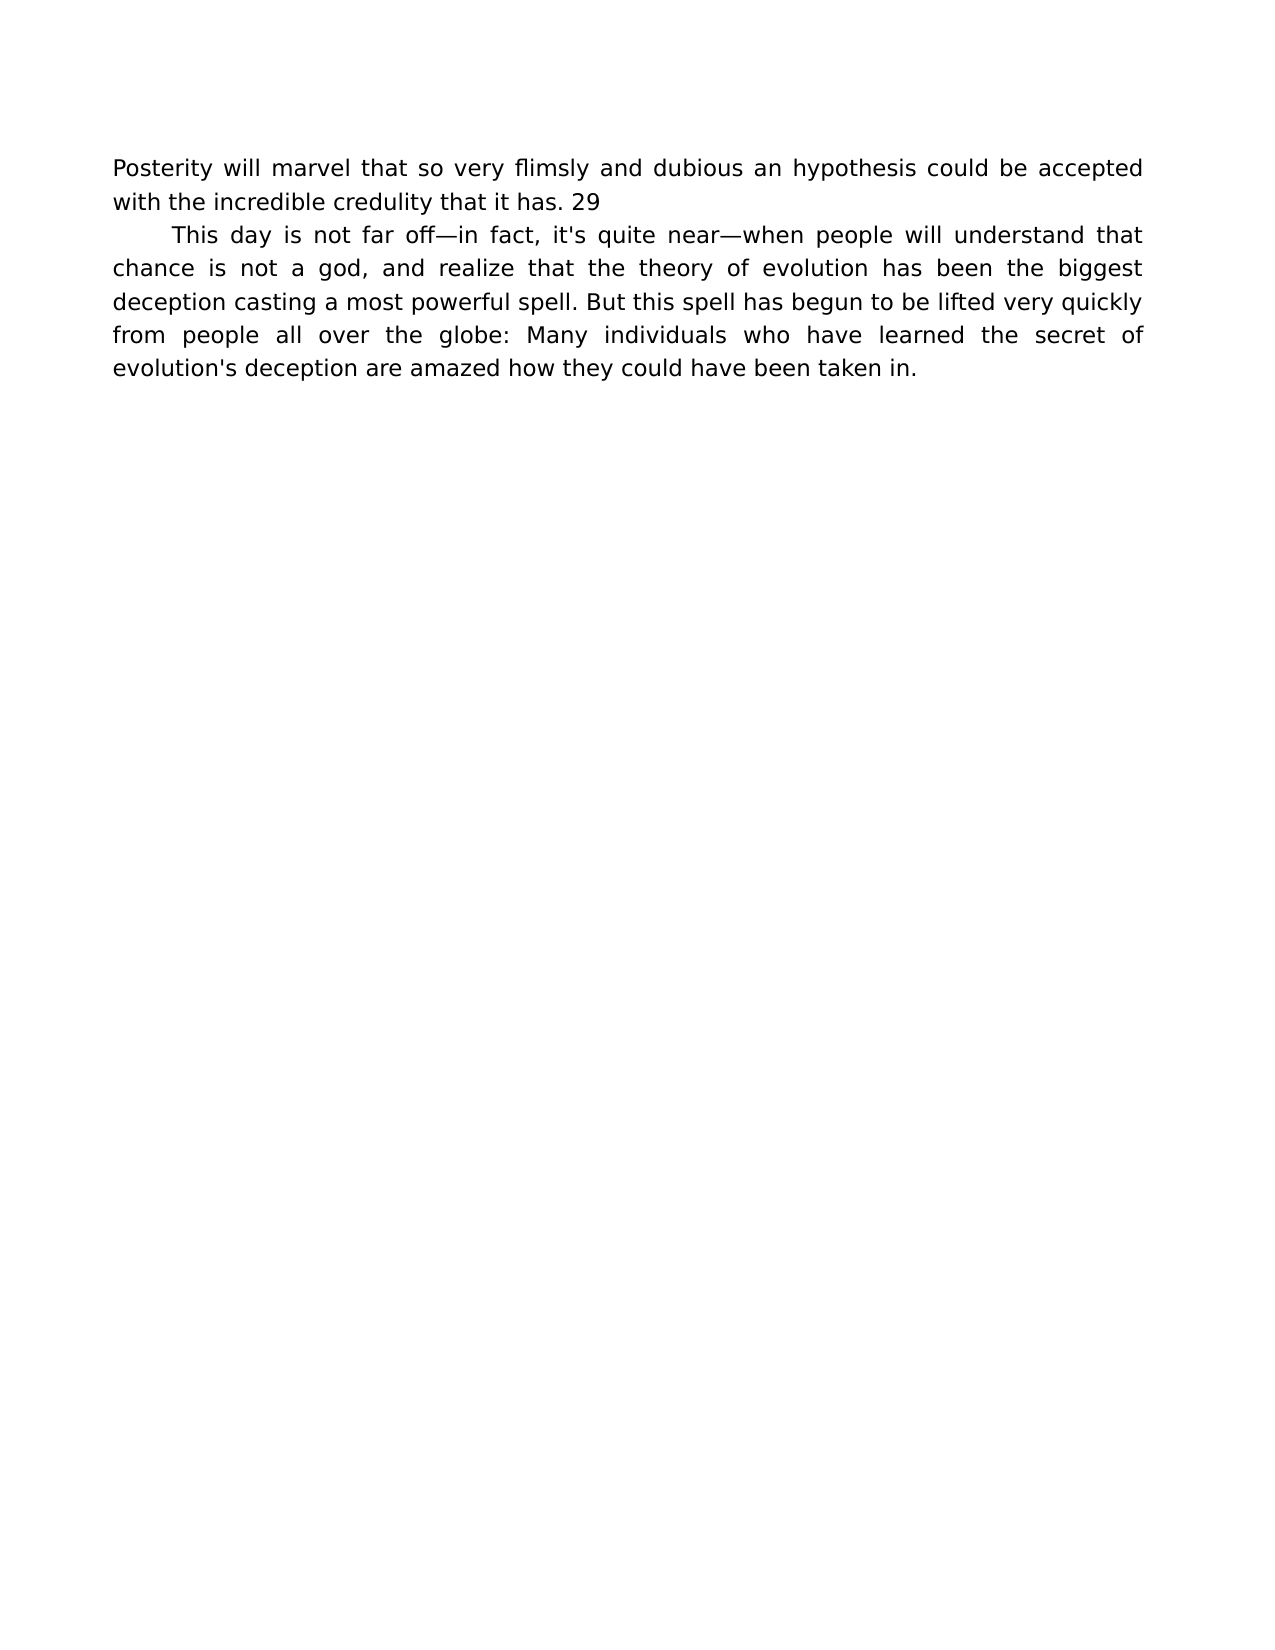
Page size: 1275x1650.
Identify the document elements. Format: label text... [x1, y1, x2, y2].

text This day is not far off—in fact, it's quite near—when people will understand that chance is not a god, and realize that the theory of evolution has been the biggest deception casting a most powerful spell. But this spell has begun to be lifted very quickly from people all over the globe: Many individuals who have learned the secret of evolution's deception are amazed how they could have been taken in. [112, 217, 1145, 383]
text Posterity will marvel that so very flimsly and dubious an hypothesis could be accepted with the incredible credulity that it has. 29 [112, 150, 1145, 217]
